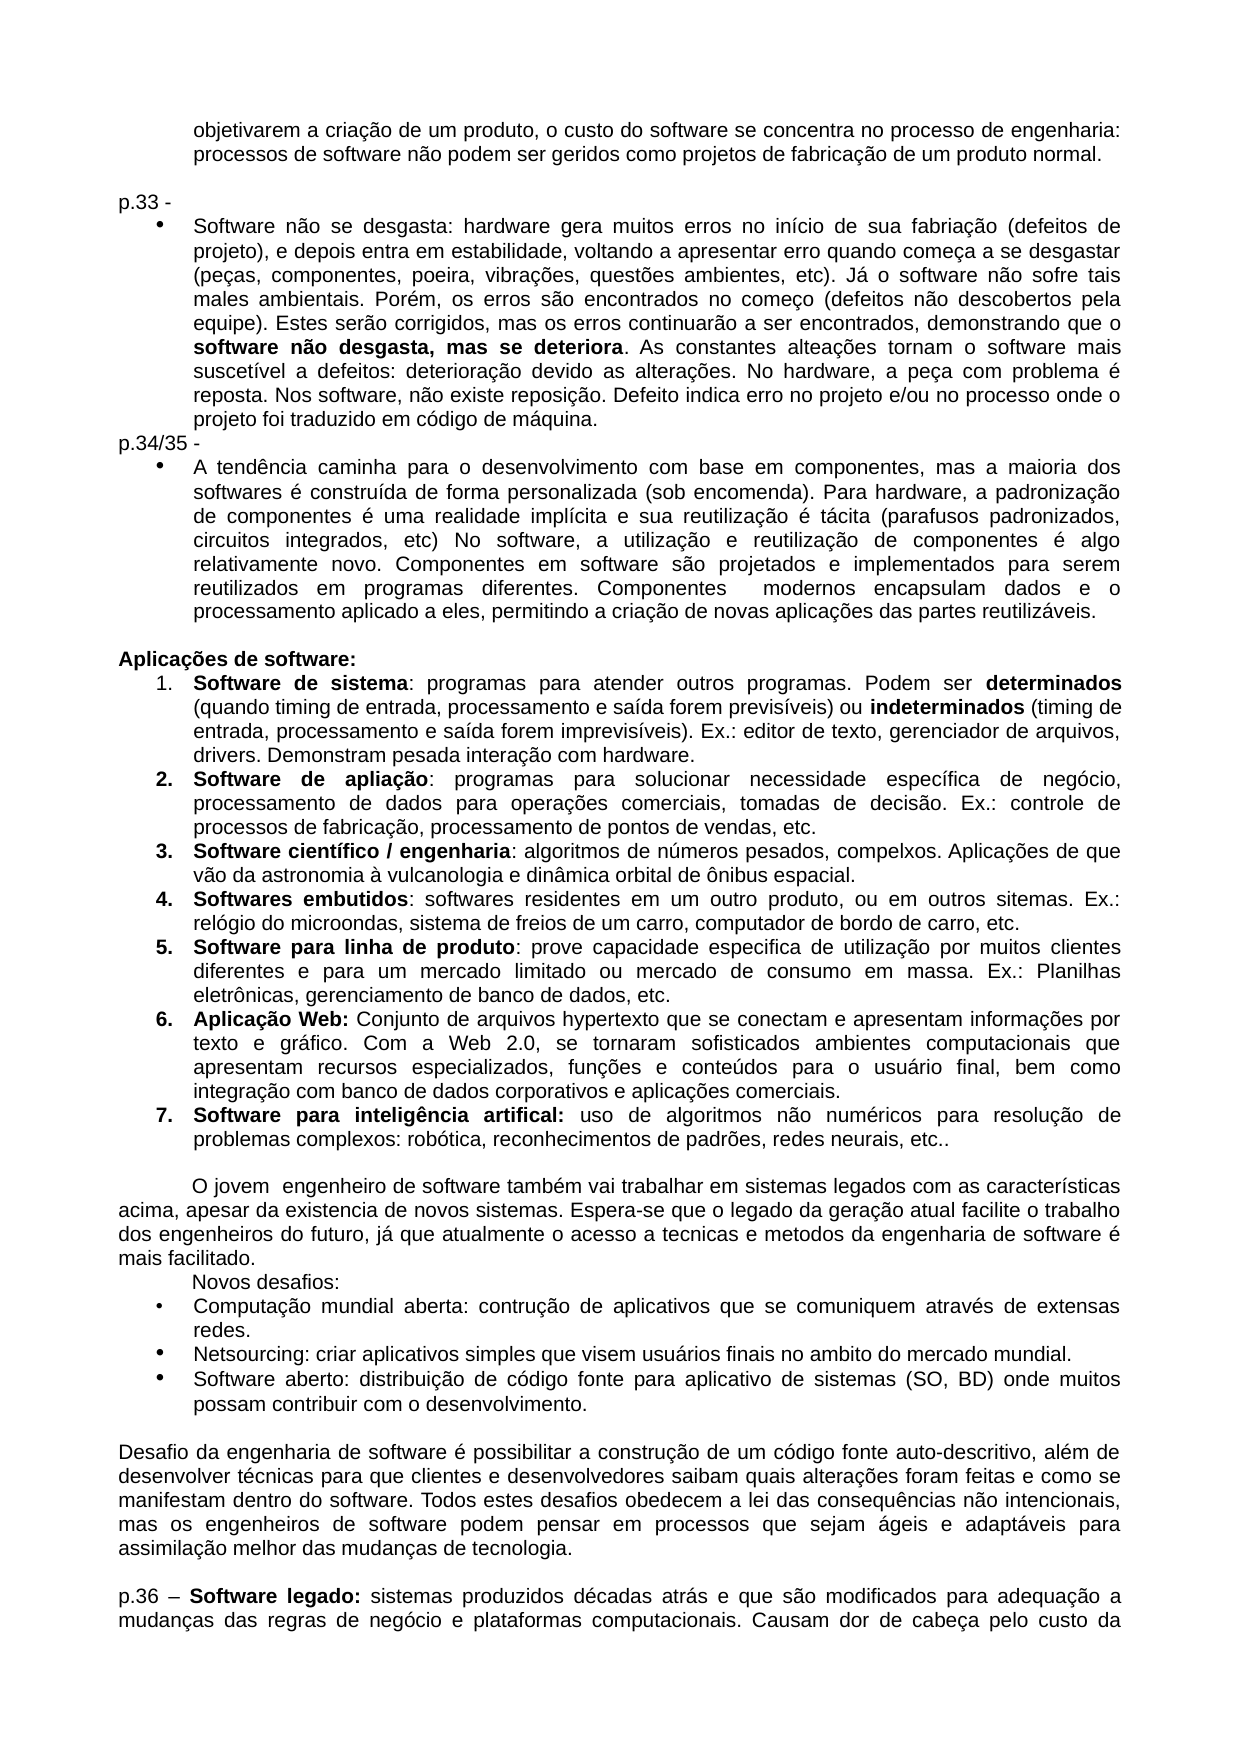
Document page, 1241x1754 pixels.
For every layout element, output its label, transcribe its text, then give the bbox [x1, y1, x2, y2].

list Netsourcing: criar aplicativos simples que visem usuários finais no ambito do mercado mundial. [156, 1342, 1122, 1367]
list Software científico / engenharia: algoritmos de números pesados, compelxos. Aplicações de que vão da astronomia à vulcanologia e dinâmica orbital de ônibus espacial. [156, 839, 1122, 887]
text p.36 – Software legado: sistemas produzidos décadas atrás e que são modificados para adequação a mudanças das regras de negócio e plataformas computacionais. Causam dor de cabeça pelo custo da [118, 1584, 1122, 1632]
list Aplicação Web: Conjunto de arquivos hypertexto que se conectam e apresentam informações por texto e gráfico. Com a Web 2.0, se tornaram sofisticados ambientes computacionais que apresentam recursos especializados, funções e conteúdos para o usuário final, bem como integração com banco de dados corporativos e aplicações comerciais. [156, 1007, 1122, 1102]
list Software para inteligência artifical: uso de algoritmos não numéricos para resolução de problemas complexos: robótica, reconhecimentos de padrões, redes neurais, etc.. [156, 1102, 1122, 1150]
text p.34/35 - [118, 431, 1122, 454]
text Aplicações de software: [118, 647, 1122, 671]
text p.33 - [118, 190, 1122, 214]
list Software de sistema: programas para atender outros programas. Podem ser determinados (quando timing de entrada, processamento e saída forem previsíveis) ou indeterminados (timing de entrada, processamento e saída forem imprevisíveis). Ex.: editor de texto, gerenciador de arquivos, drivers. Demonstram pesada interação com hardware. [156, 671, 1122, 767]
list Softwares embutidos: softwares residentes em um outro produto, ou em outros sitemas. Ex.: relógio do microondas, sistema de freios de um carro, computador de bordo de carro, etc. [156, 887, 1122, 935]
list Computação mundial aberta: contrução de aplicativos que se comuniquem através de extensas redes. [156, 1294, 1122, 1342]
text Novos desafios: [118, 1270, 1122, 1294]
text Desafio da engenharia de software é possibilitar a construção de um código fonte auto-descritivo, além de desenvolver técnicas para que clientes e desenvolvedores saibam quais alterações foram feitas e como se manifestam dentro do software. Todos estes desafios obedecem a lei das consequências não intencionais, mas os engenheiros de software podem pensar em processos que sejam ágeis e adaptáveis para assimilação melhor das mudanças de tecnologia. [118, 1440, 1122, 1560]
list Software para linha de produto: prove capacidade especifica de utilização por muitos clientes diferentes e para um mercado limitado ou mercado de consumo em massa. Ex.: Planilhas eletrônicas, gerenciamento de banco de dados, etc. [156, 935, 1122, 1007]
list objetivarem a criação de um produto, o custo do software se concentra no processo de engenharia: processos de software não podem ser geridos como projetos de fabricação de um produto normal. [156, 118, 1122, 166]
list Software não se desgasta: hardware gera muitos erros no início de sua fabriação (defeitos de projeto), e depois entra em estabilidade, voltando a apresentar erro quando começa a se desgastar (peças, componentes, poeira, vibrações, questões ambientes, etc). Já o software não sofre tais males ambientais. Porém, os erros são encontrados no começo (defeitos não descobertos pela equipe). Estes serão corrigidos, mas os erros continuarão a ser encontrados, demonstrando que o software não desgasta, mas se deteriora. As constantes alteações tornam o software mais suscetível a defeitos: deterioração devido as alterações. No hardware, a peça com problema é reposta. Nos software, não existe reposição. Defeito indica erro no projeto e/ou no processo onde o projeto foi traduzido em código de máquina. [156, 214, 1122, 431]
list Software de apliação: programas para solucionar necessidade específica de negócio, processamento de dados para operações comerciais, tomadas de decisão. Ex.: controle de processos de fabricação, processamento de pontos de vendas, etc. [156, 767, 1122, 839]
list Software aberto: distribuição de código fonte para aplicativo de sistemas (SO, BD) onde muitos possam contribuir com o desenvolvimento. [156, 1367, 1122, 1416]
list A tendência caminha para o desenvolvimento com base em componentes, mas a maioria dos softwares é construída de forma personalizada (sob encomenda). Para hardware, a padronização de componentes é uma realidade implícita e sua reutilização é tácita (parafusos padronizados, circuitos integrados, etc) No software, a utilização e reutilização de componentes é algo relativamente novo. Componentes em software são projetados e implementados para serem reutilizados em programas diferentes. Componentes modernos encapsulam dados e o processamento aplicado a eles, permitindo a criação de novas aplicações das partes reutilizáveis. [156, 454, 1122, 623]
text O jovem engenheiro de software também vai trabalhar em sistemas legados com as características acima, apesar da existencia de novos sistemas. Espera-se que o legado da geração atual facilite o trabalho dos engenheiros do futuro, já que atualmente o acesso a tecnicas e metodos da engenharia de software é mais facilitado. [118, 1174, 1122, 1270]
